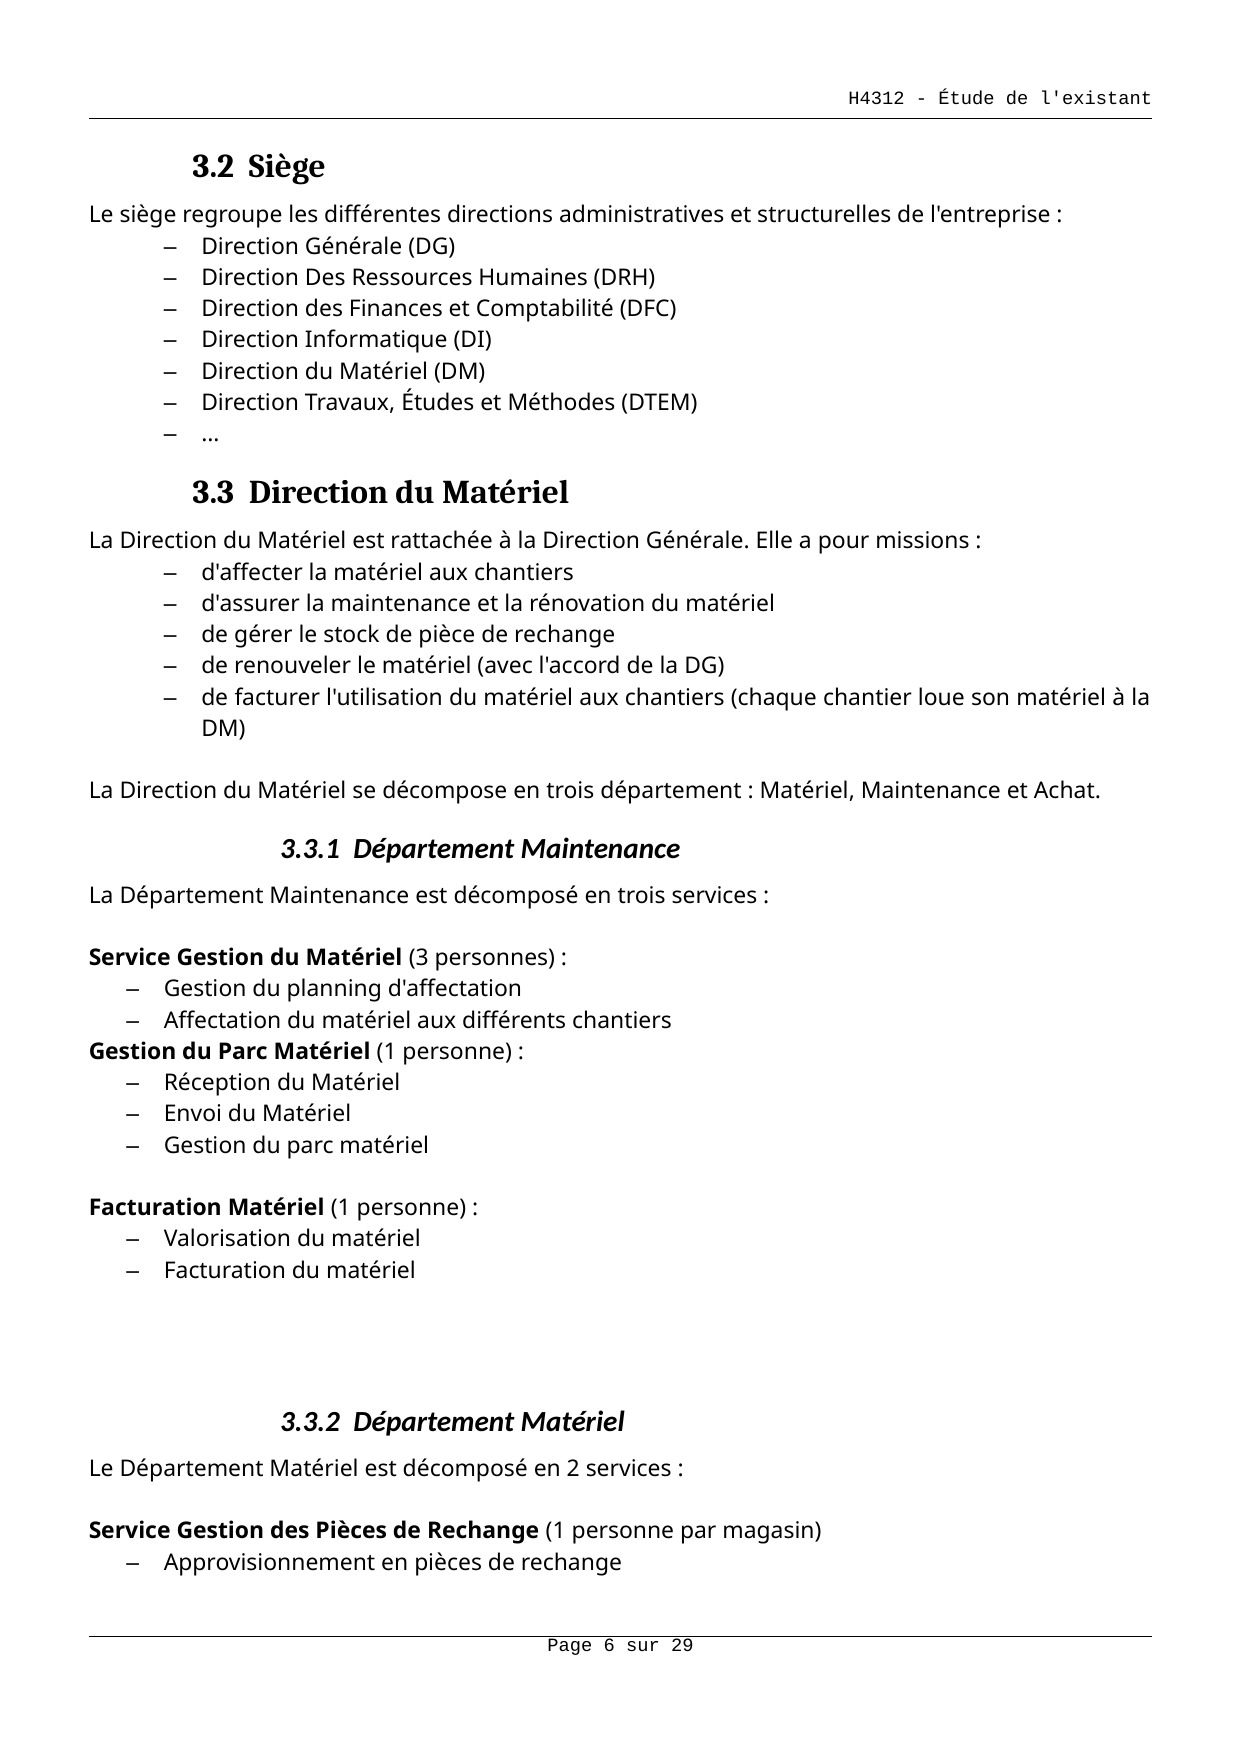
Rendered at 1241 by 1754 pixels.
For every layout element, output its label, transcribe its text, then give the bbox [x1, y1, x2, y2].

list Gestion du planning d'affectation [126, 972, 1152, 1003]
list Direction Travaux, Études et Méthodes (DTEM) [163, 386, 1152, 417]
list Affectation du matériel aux différents chantiers [126, 1003, 1152, 1035]
list Valorisation du matériel [126, 1222, 1152, 1253]
list Direction Des Ressources Humaines (DRH) [163, 261, 1152, 292]
list … [163, 417, 1152, 448]
text Le siège regroupe les différentes directions administratives et structurelles de l'entreprise : [88, 198, 1152, 229]
list de facturer l'utilisation du matériel aux chantiers (chaque chantier loue son matériel à la DM) [163, 680, 1152, 743]
list Approvisionnement en pièces de rechange [126, 1545, 1152, 1577]
list Direction du Matériel (DM) [163, 354, 1152, 386]
list de renouveler le matériel (avec l'accord de la DG) [163, 649, 1152, 680]
list de gérer le stock de pièce de rechange [163, 618, 1152, 649]
list Direction Générale (DG) [163, 229, 1152, 261]
subtitle Département Matériel [280, 1403, 1152, 1439]
subtitle Département Maintenance [280, 830, 1152, 866]
text La Département Maintenance est décomposé en trois services : [88, 878, 1152, 910]
subtitle Siège [133, 147, 1152, 186]
list Direction Informatique (DI) [163, 323, 1152, 354]
list d'affecter la matériel aux chantiers [163, 555, 1152, 587]
subtitle Direction du Matériel [133, 473, 1152, 512]
text Le Département Matériel est décomposé en 2 services : [88, 1452, 1152, 1483]
list Gestion du parc matériel [126, 1128, 1152, 1160]
text La Direction du Matériel se décompose en trois département : Matériel, Maintenance et Achat. [88, 774, 1152, 805]
text Service Gestion du Matériel (3 personnes) : [88, 941, 1152, 972]
list d'assurer la maintenance et la rénovation du matériel [163, 587, 1152, 618]
list Réception du Matériel [126, 1066, 1152, 1097]
text Gestion du Parc Matériel (1 personne) : [88, 1035, 1152, 1066]
list Direction des Finances et Comptabilité (DFC) [163, 292, 1152, 323]
text La Direction du Matériel est rattachée à la Direction Générale. Elle a pour missions : [88, 524, 1152, 555]
text Service Gestion des Pièces de Rechange (1 personne par magasin) [88, 1514, 1152, 1545]
list Envoi du Matériel [126, 1097, 1152, 1128]
text Facturation Matériel (1 personne) : [88, 1191, 1152, 1222]
list Facturation du matériel [126, 1253, 1152, 1285]
